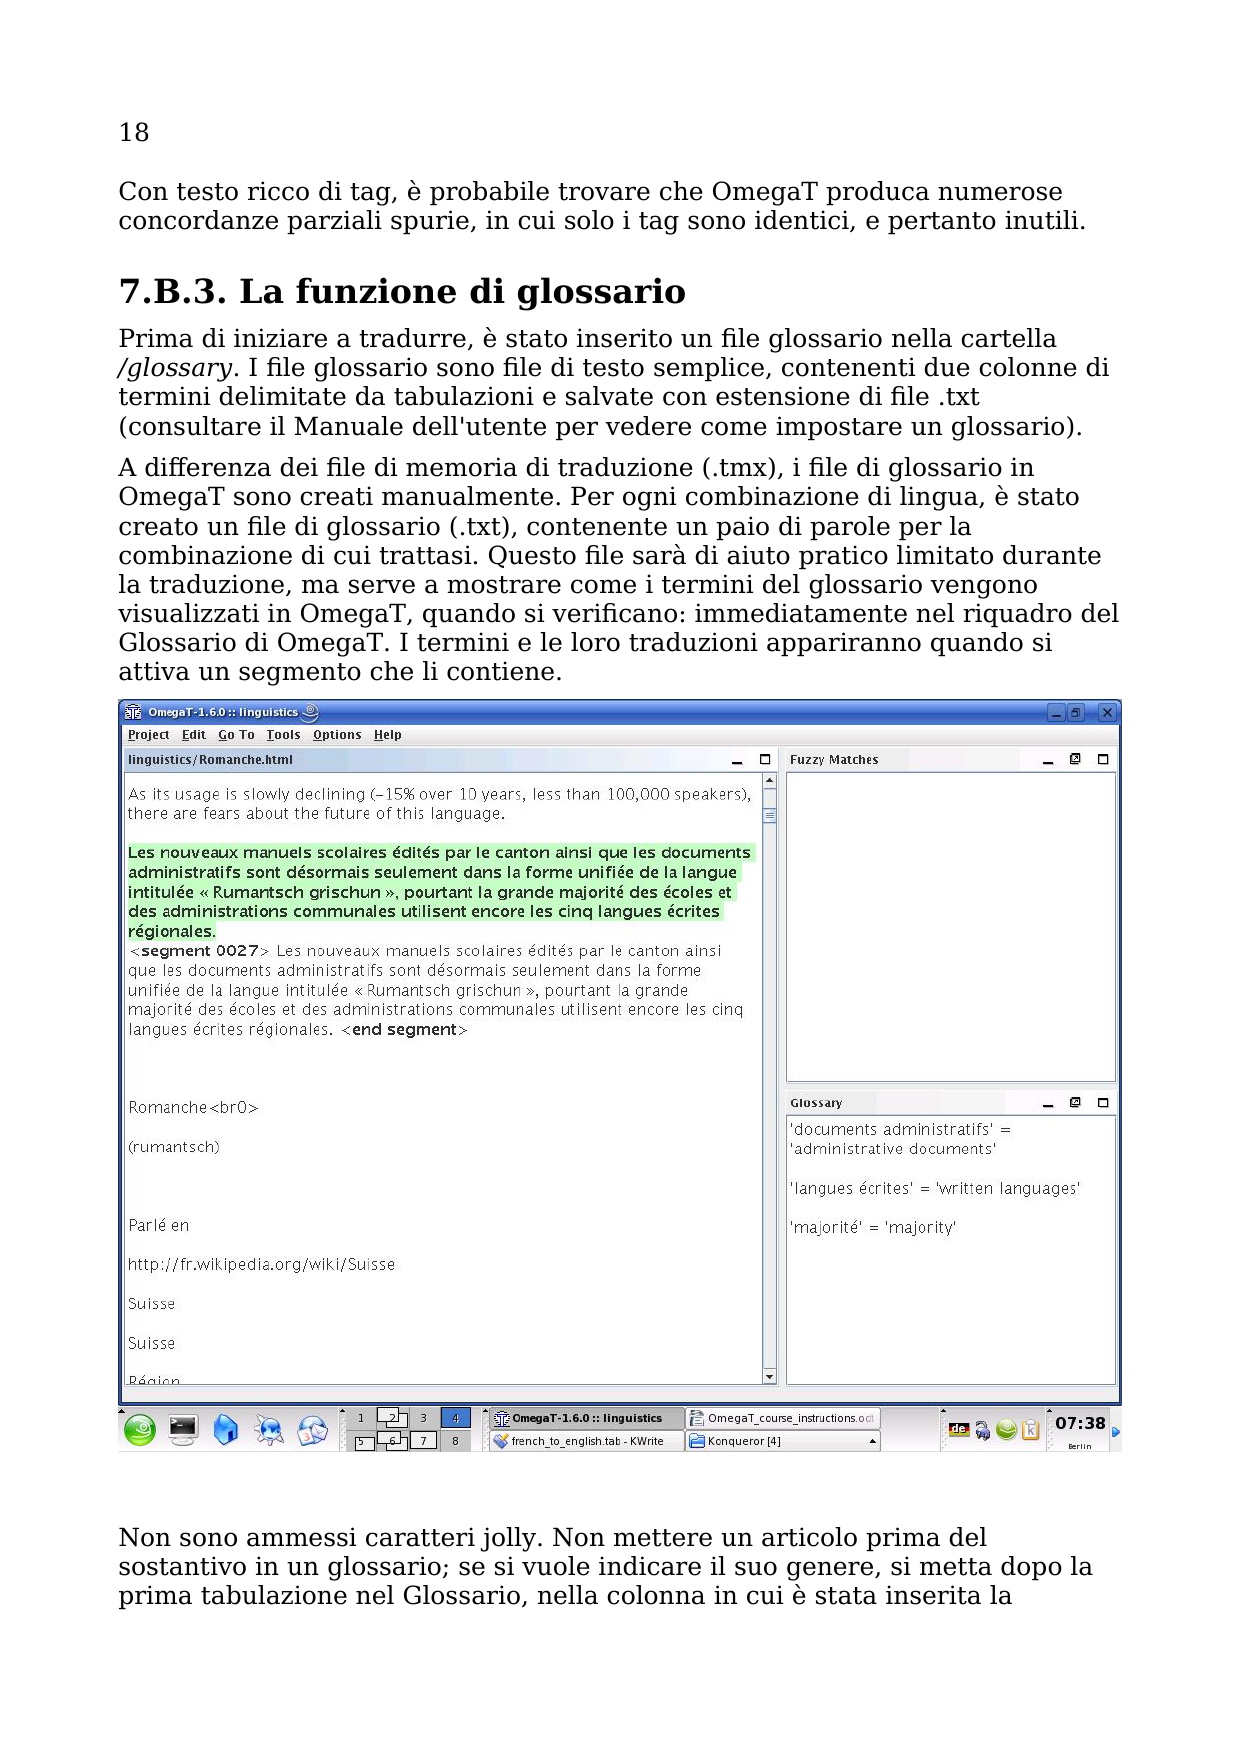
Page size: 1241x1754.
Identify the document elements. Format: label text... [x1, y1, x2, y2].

picture [118, 699, 1122, 1452]
text Prima di iniziare a tradurre, è stato inserito un file glossario nella cartella /glossary. I file glossario sono file di testo semplice, contenenti due colonne di termini delimitate da tabulazioni e salvate con estensione di file .txt (consultare il Manuale dell'utente per vedere come impostare un glossario). [118, 324, 1122, 441]
text Con testo ricco di tag, è probabile trovare che OmegaT produca numerose concordanze parziali spurie, in cui solo i tag sono identici, e pertanto inutili. [118, 177, 1122, 235]
subtitle 7.B.3. La funzione di glossario [118, 273, 1122, 312]
text Non sono ammessi caratteri jolly. Non mettere un articolo prima del sostantivo in un glossario; se si vuole indicare il suo genere, si metta dopo la prima tabulazione nel Glossario, nella colonna in cui è stata inserita la [118, 1494, 1122, 1610]
text A differenza dei file di memoria di traduzione (.tmx), i file di glossario in OmegaT sono creati manualmente. Per ogni combinazione di lingua, è stato creato un file di glossario (.txt), contenente un paio di parole per la combinazione di cui trattasi. Questo file sarà di aiuto pratico limitato durante la traduzione, ma serve a mostrare come i termini del glossario vengono visualizzati in OmegaT, quando si verificano: immediatamente nel riquadro del Glossario di OmegaT. I termini e le loro traduzioni appariranno quando si attiva un segmento che li contiene. [118, 453, 1122, 687]
